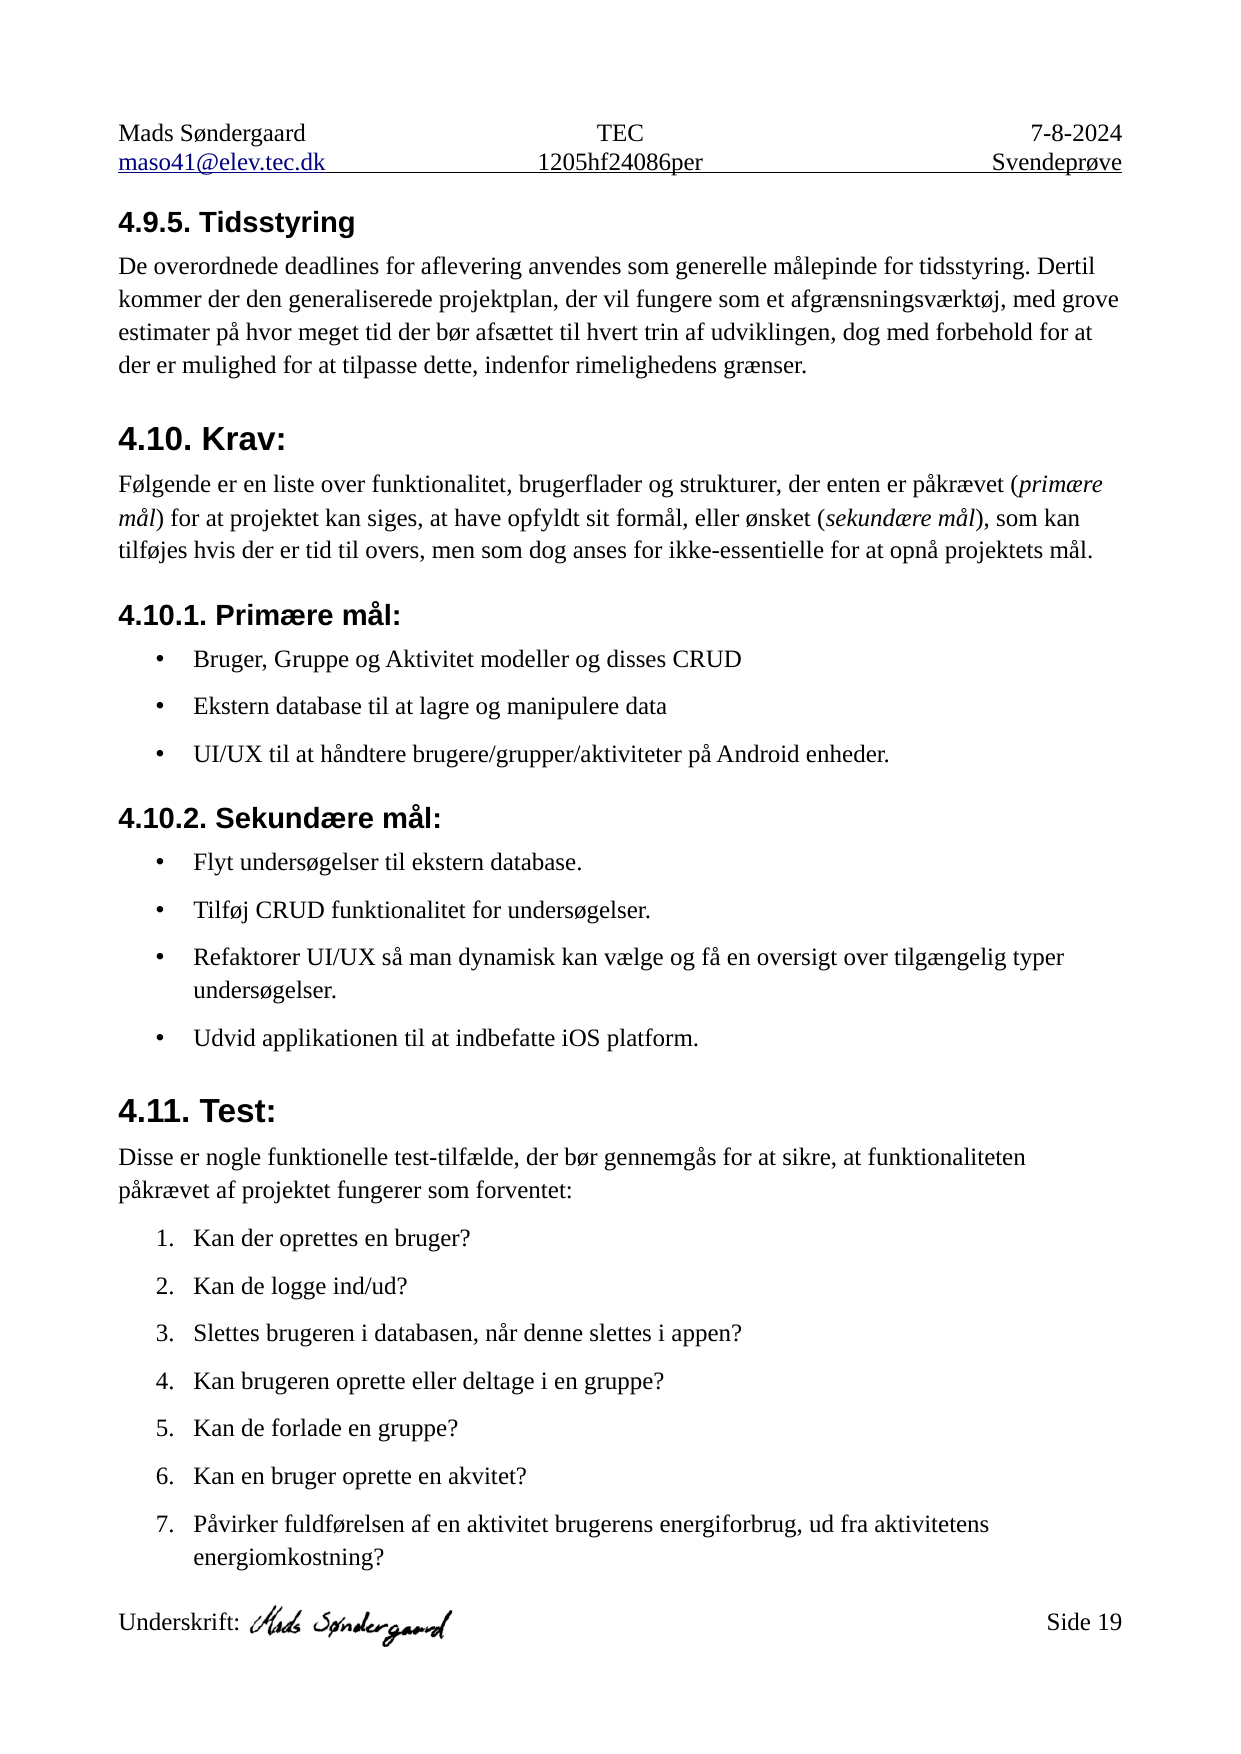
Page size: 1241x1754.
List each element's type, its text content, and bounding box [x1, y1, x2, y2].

list Refaktorer UI/UX så man dynamisk kan vælge og få en oversigt over tilgængelig typer undersøgelser. [156, 942, 1122, 1004]
subtitle 4.10. Krav: [118, 419, 1122, 457]
list Kan en bruger oprette en akvitet? [156, 1461, 1122, 1490]
list Slettes brugeren i databasen, når denne slettes i appen? [156, 1318, 1122, 1347]
list Bruger, Gruppe og Aktivitet modeller og disses CRUD [156, 644, 1122, 673]
list Tilføj CRUD funktionalitet for undersøgelser. [156, 895, 1122, 924]
text Disse er nogle funktionelle test-tilfælde, der bør gennemgås for at sikre, at funktionaliteten påkrævet af projektet fungerer som forventet: [118, 1142, 1122, 1204]
list UI/UX til at håndtere brugere/grupper/aktiviteter på Android enheder. [156, 739, 1122, 768]
list Kan der oprettes en bruger? [156, 1223, 1122, 1252]
subtitle 4.10.1. Primære mål: [118, 598, 1122, 631]
list Kan brugeren oprette eller deltage i en gruppe? [156, 1366, 1122, 1395]
list Flyt undersøgelser til ekstern database. [156, 847, 1122, 876]
list Kan de logge ind/ud? [156, 1271, 1122, 1299]
picture [244, 1600, 458, 1647]
list Påvirker fuldførelsen af en aktivitet brugerens energiforbrug, ud fra aktivitetens energiomkostning? [156, 1509, 1122, 1571]
list Kan de forlade en gruppe? [156, 1413, 1122, 1442]
text Følgende er en liste over funktionalitet, brugerflader og strukturer, der enten er påkrævet (primære mål) for at projektet kan siges, at have opfyldt sit formål, eller ønsket (sekundære mål), som kan tilføjes hvis der er tid til overs, men som dog anses for ikke-essentielle for at opnå projektets mål. [118, 469, 1122, 564]
subtitle 4.11. Test: [118, 1092, 1122, 1130]
list Udvid applikationen til at indbefatte iOS platform. [156, 1023, 1122, 1052]
subtitle 4.9.5. Tidsstyring [118, 205, 1122, 239]
list Ekstern database til at lagre og manipulere data [156, 691, 1122, 720]
text De overordnede deadlines for aflevering anvendes som generelle målepinde for tidsstyring. Dertil kommer der den generaliserede projektplan, der vil fungere som et afgrænsningsværktøj, med grove estimater på hvor meget tid der bør afsættet til hvert trin af udviklingen, dog med forbehold for at der er mulighed for at tilpasse dette, indenfor rimelighedens grænser. [118, 251, 1122, 379]
subtitle 4.10.2. Sekundære mål: [118, 801, 1122, 835]
